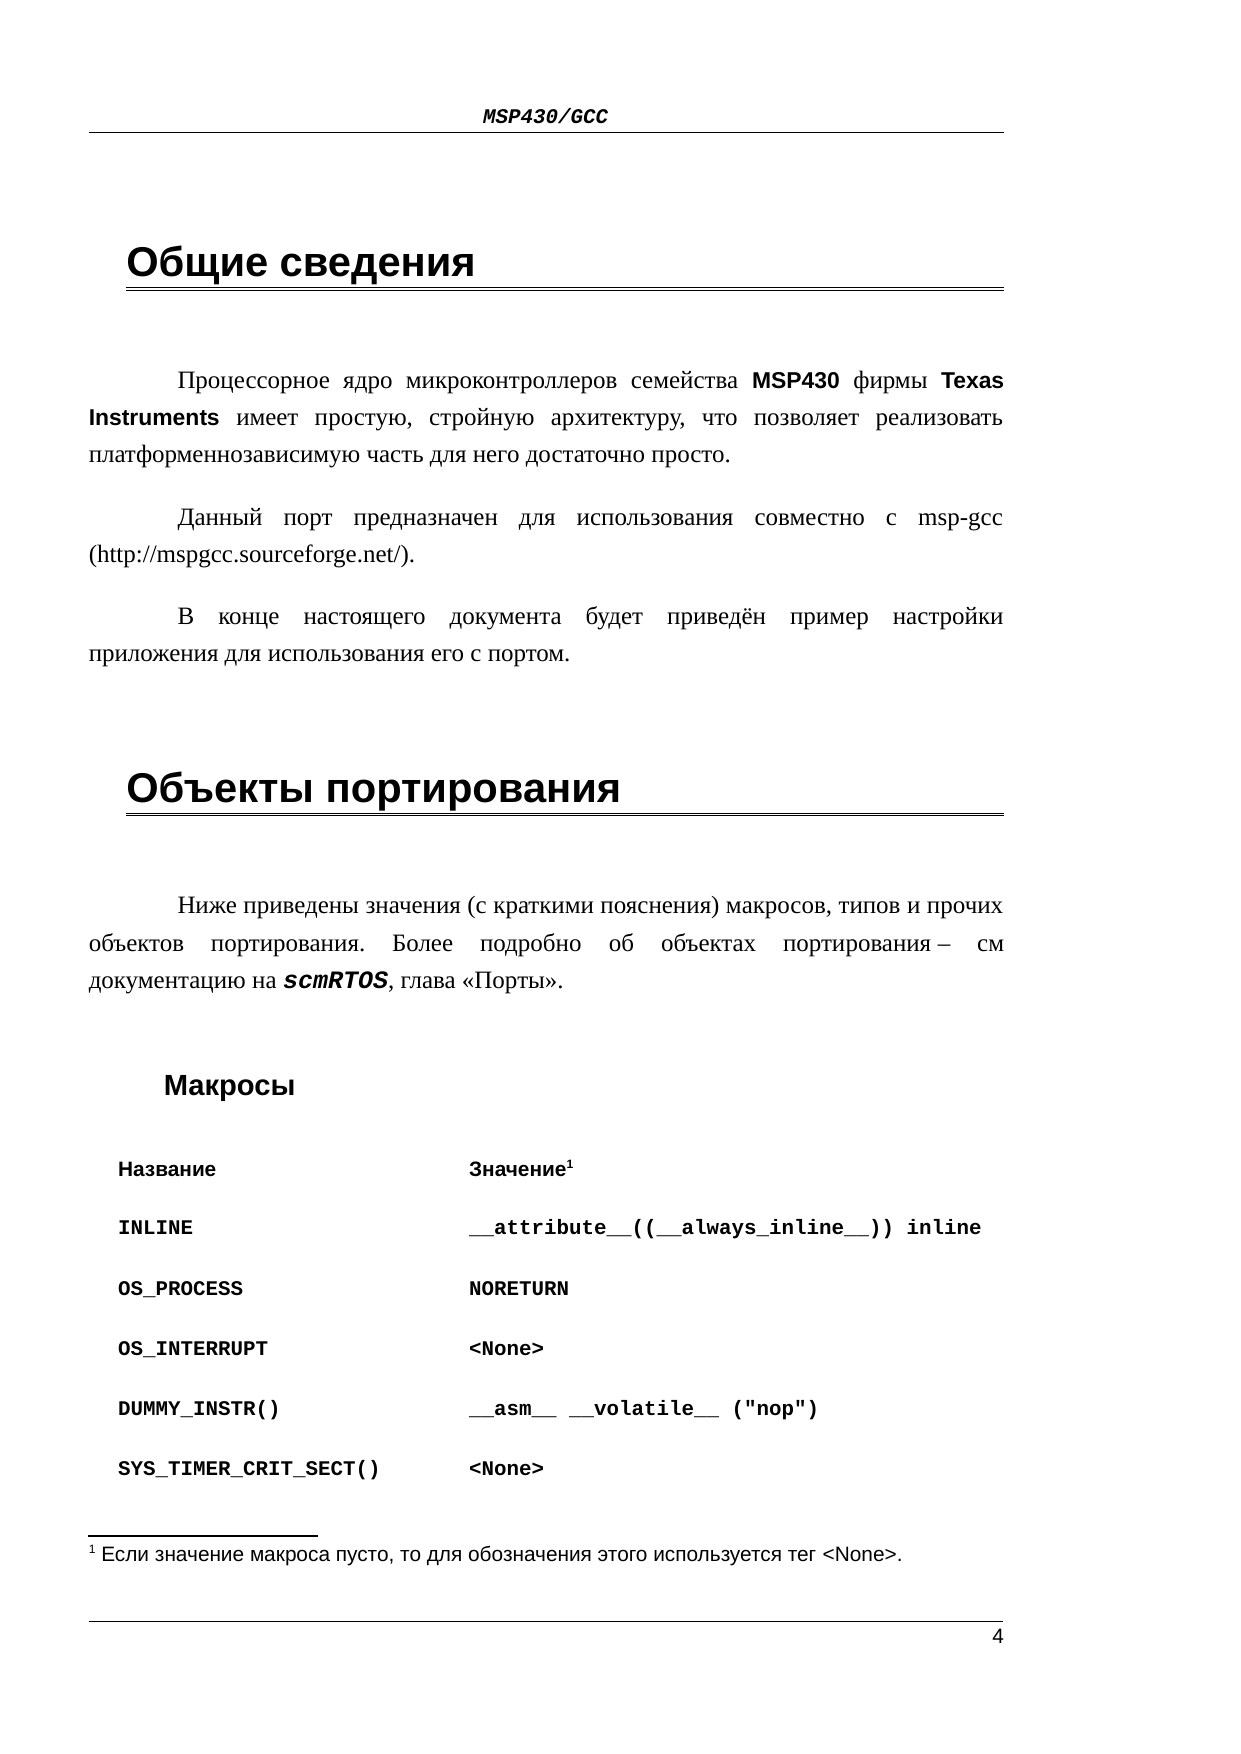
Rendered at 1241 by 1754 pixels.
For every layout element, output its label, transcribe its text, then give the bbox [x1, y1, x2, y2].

table_header Значение [434, 1139, 1003, 1199]
text Ниже приведены значения (с краткими пояснения) макросов, типов и прочих объектов портирования. Более подробно об объектах портирования – см документацию на scmRTOS, глава «Порты». [88, 891, 1004, 996]
table_cell OS_INTERRUPT [89, 1319, 434, 1379]
subtitle Объекты портирования [126, 763, 1004, 813]
table_cell DUMMY_INSTR() [89, 1380, 434, 1439]
table_cell __asm__ __volatile__ ("nop") [434, 1380, 1003, 1439]
table_cell __attribute__((__always_inline__)) inline [434, 1199, 1003, 1259]
table_cell <None> [434, 1440, 1003, 1500]
table_header Название [89, 1139, 434, 1199]
text В конце настоящего документа будет приведён пример настройки приложения для использования его с портом. [88, 601, 1004, 667]
subtitle Общие сведения [126, 237, 1004, 287]
table_cell <None> [434, 1319, 1003, 1379]
table_cell NORETURN [434, 1259, 1003, 1319]
subtitle Макросы [163, 1068, 886, 1101]
text Данный порт предназначен для использования совместно с msp-gcc (http://mspgcc.sourceforge.net/). [88, 502, 1004, 568]
table_cell OS_PROCESS [89, 1259, 434, 1319]
table_cell INLINE [89, 1199, 434, 1259]
table_cell SYS_TIMER_CRIT_SECT() [89, 1440, 434, 1500]
text Процессорное ядро микроконтроллеров семейства MSP430 фирмы Texas Instruments имеет простую, стройную архитектуру, что позволяет реализовать платформеннозависимую часть для него достаточно просто. [88, 365, 1004, 468]
